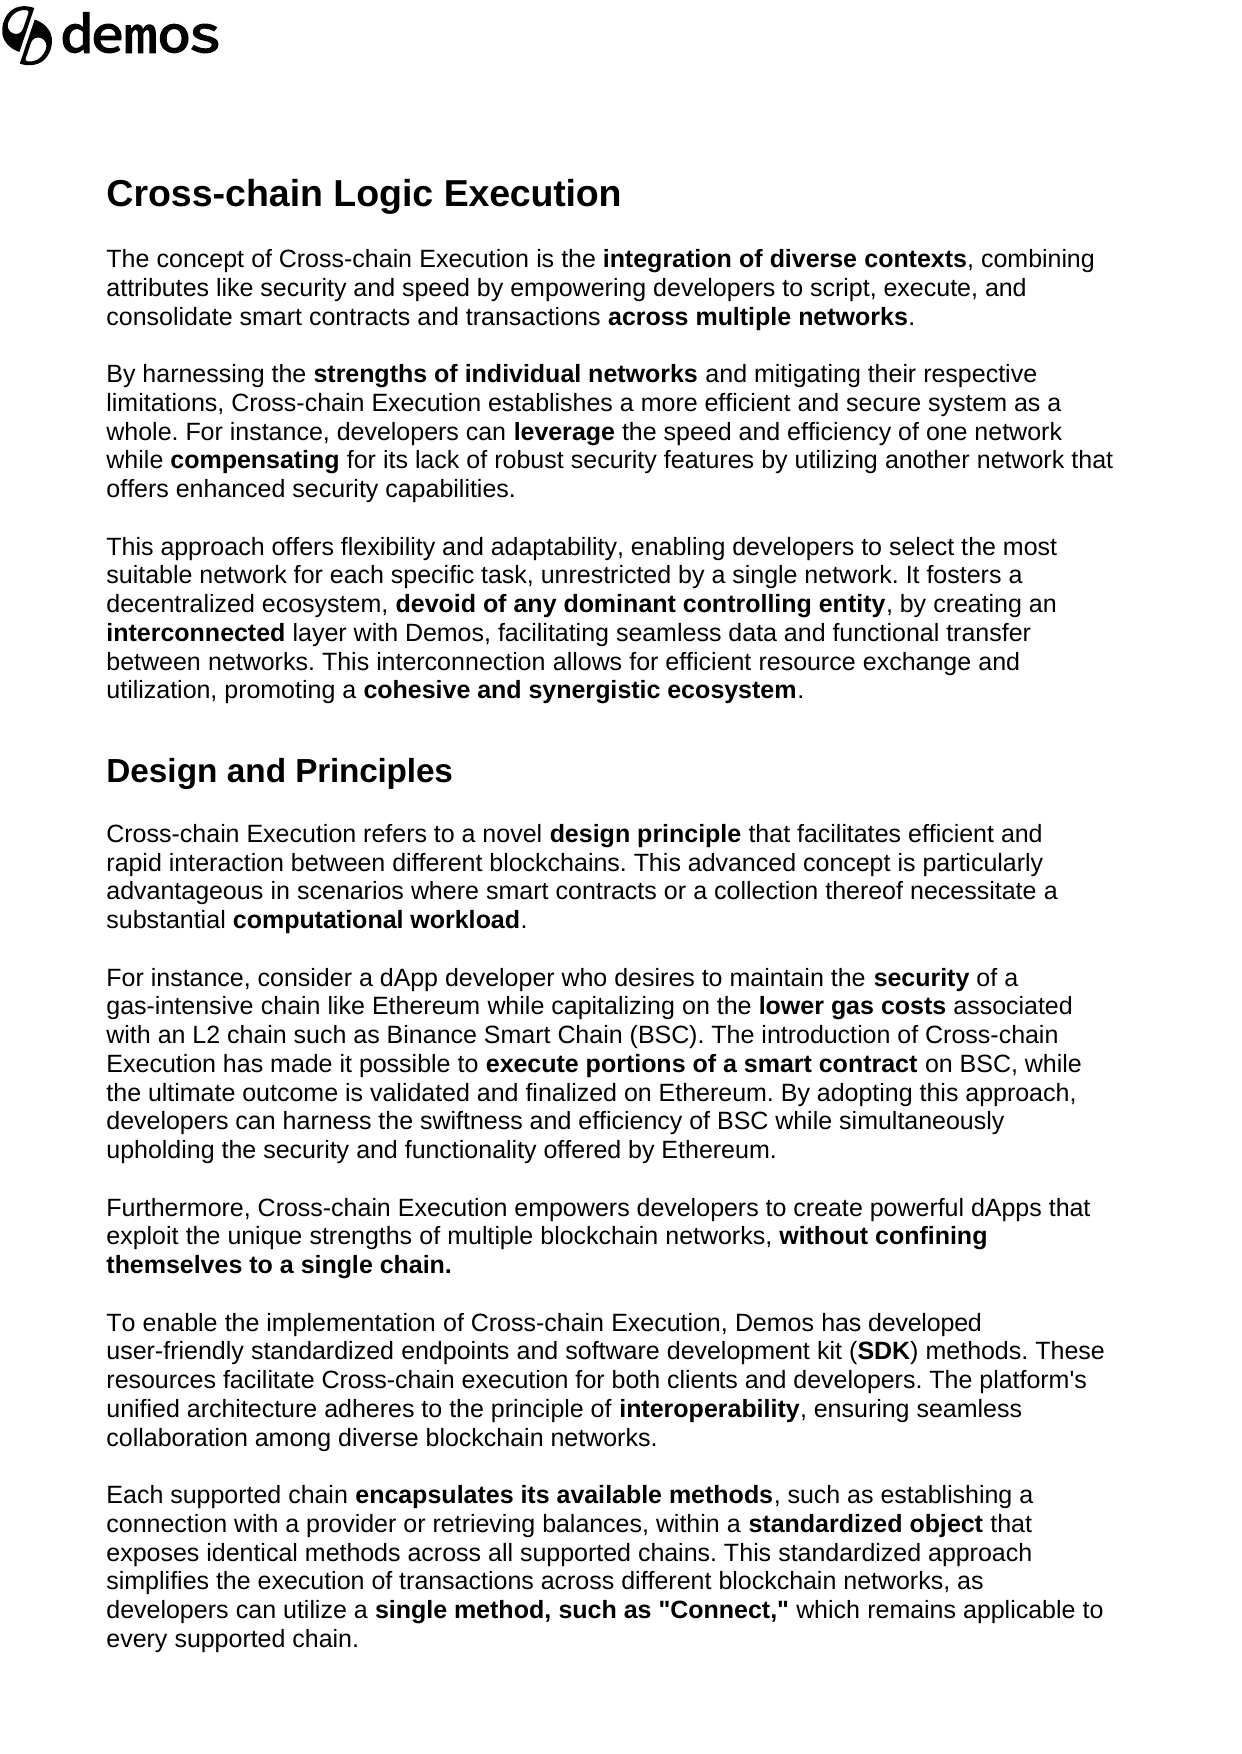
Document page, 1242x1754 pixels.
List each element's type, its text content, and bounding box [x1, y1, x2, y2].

text gas-intensive chain like Ethereum while capitalizing on the lower gas costs associated with an L2 chain such as Binance Smart Chain (BSC). The introduction of Cross-chain Execution has made it possible to execute portions of a smart contract on BSC, while the ultimate outcome is validated and finalized on Ethereum. By adopting this approach, developers can harness the swiftness and efficiency of BSC while simultaneously upholding the security and functionality offered by Ethereum. [106, 991, 1119, 1164]
text Furthermore, Cross-chain Execution empowers developers to create powerful dApps that exploit the unique strengths of multiple blockchain networks, without confining themselves to a single chain. [106, 1193, 1114, 1279]
subtitle Design and Principles [106, 751, 1146, 789]
text Cross-chain Execution refers to a novel design principle that facilitates efficient and rapid interaction between different blockchains. This advanced concept is particularly advantageous in scenarios where smart contracts or a collection thereof necessitate a substantial computational workload. [106, 819, 1090, 934]
text By harnessing the strengths of individual networks and mitigating their respective limitations, Cross-chain Execution establishes a more efficient and secure system as a whole. For instance, developers can leverage the speed and efficiency of one network while compensating for its lack of robust security features by utilizing another network that offers enhanced security capabilities. [106, 359, 1115, 503]
text For instance, consider a dApp developer who desires to maintain the security of a [106, 963, 1146, 991]
text To enable the implementation of Cross-chain Execution, Demos has developed [106, 1308, 1146, 1336]
text The concept of Cross-chain Execution is the integration of diverse contexts, combining attributes like security and speed by empowering developers to script, execute, and consolidate smart contracts and transactions across multiple networks. [106, 244, 1114, 330]
subtitle Cross-chain Logic Execution [106, 172, 1146, 215]
text user-friendly standardized endpoints and software development kit (SDK) methods. These resources facilitate Cross-chain execution for both clients and developers. The platform's unified architecture adheres to the principle of interoperability, ensuring seamless collaboration among diverse blockchain networks. [106, 1336, 1146, 1451]
text This approach offers flexibility and adaptability, enabling developers to select the most suitable network for each specific task, unrestricted by a single network. It fosters a decentralized ecosystem, devoid of any dominant controlling entity, by creating an interconnected layer with Demos, facilitating seamless data and functional transfer between networks. This interconnection allows for efficient resource exchange and utilization, promoting a cohesive and synergistic ecosystem. [106, 531, 1115, 704]
text Each supported chain encapsulates its available methods, such as establishing a connection with a provider or retrieving balances, within a standardized object that exposes identical methods across all supported chains. This standardized approach simplifies the execution of transactions across different blockchain networks, as developers can utilize a single method, such as "Connect," which remains applicable to every supported chain. [106, 1480, 1114, 1653]
